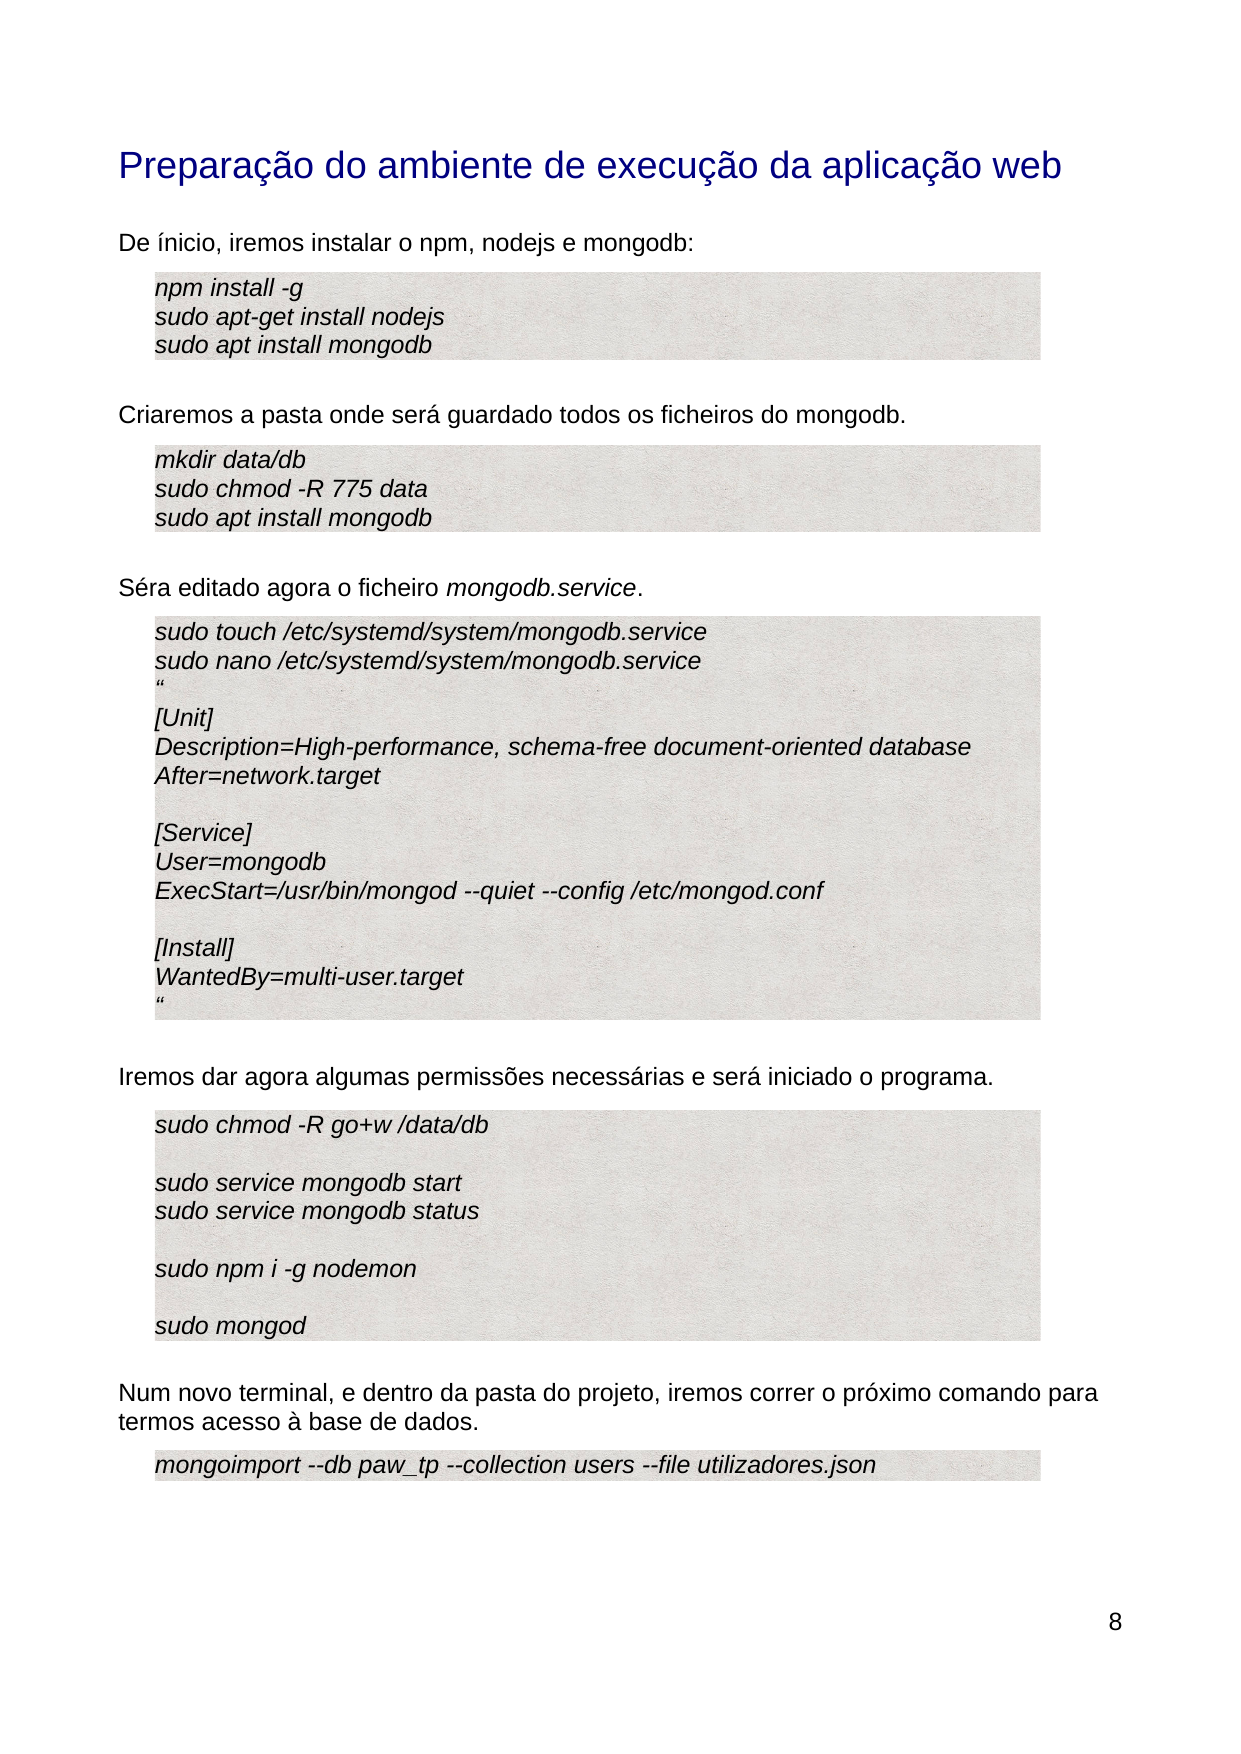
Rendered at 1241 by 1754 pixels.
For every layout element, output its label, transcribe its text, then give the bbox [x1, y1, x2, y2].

picture [160, 770, 166, 777]
text Séra editado agora o ficheiro mongodb.service. [118, 573, 1122, 602]
subtitle Preparação do ambiente de execução da aplicação web [118, 143, 1122, 187]
picture [154, 272, 1041, 360]
picture [154, 445, 1041, 532]
picture [154, 1450, 1041, 1481]
picture [154, 1110, 1041, 1341]
text Num novo terminal, e dentro da pasta do projeto, iremos correr o próximo comando para termos acesso à base de dados. [118, 1378, 1122, 1436]
text De ínicio, iremos instalar o npm, nodejs e mongodb: [118, 228, 1122, 257]
text Iremos dar agora algumas permissões necessárias e será iniciado o programa. [118, 1062, 1122, 1091]
picture [154, 616, 1041, 1020]
text Criaremos a pasta onde será guardado todos os ficheiros do mongodb. [118, 401, 1122, 429]
